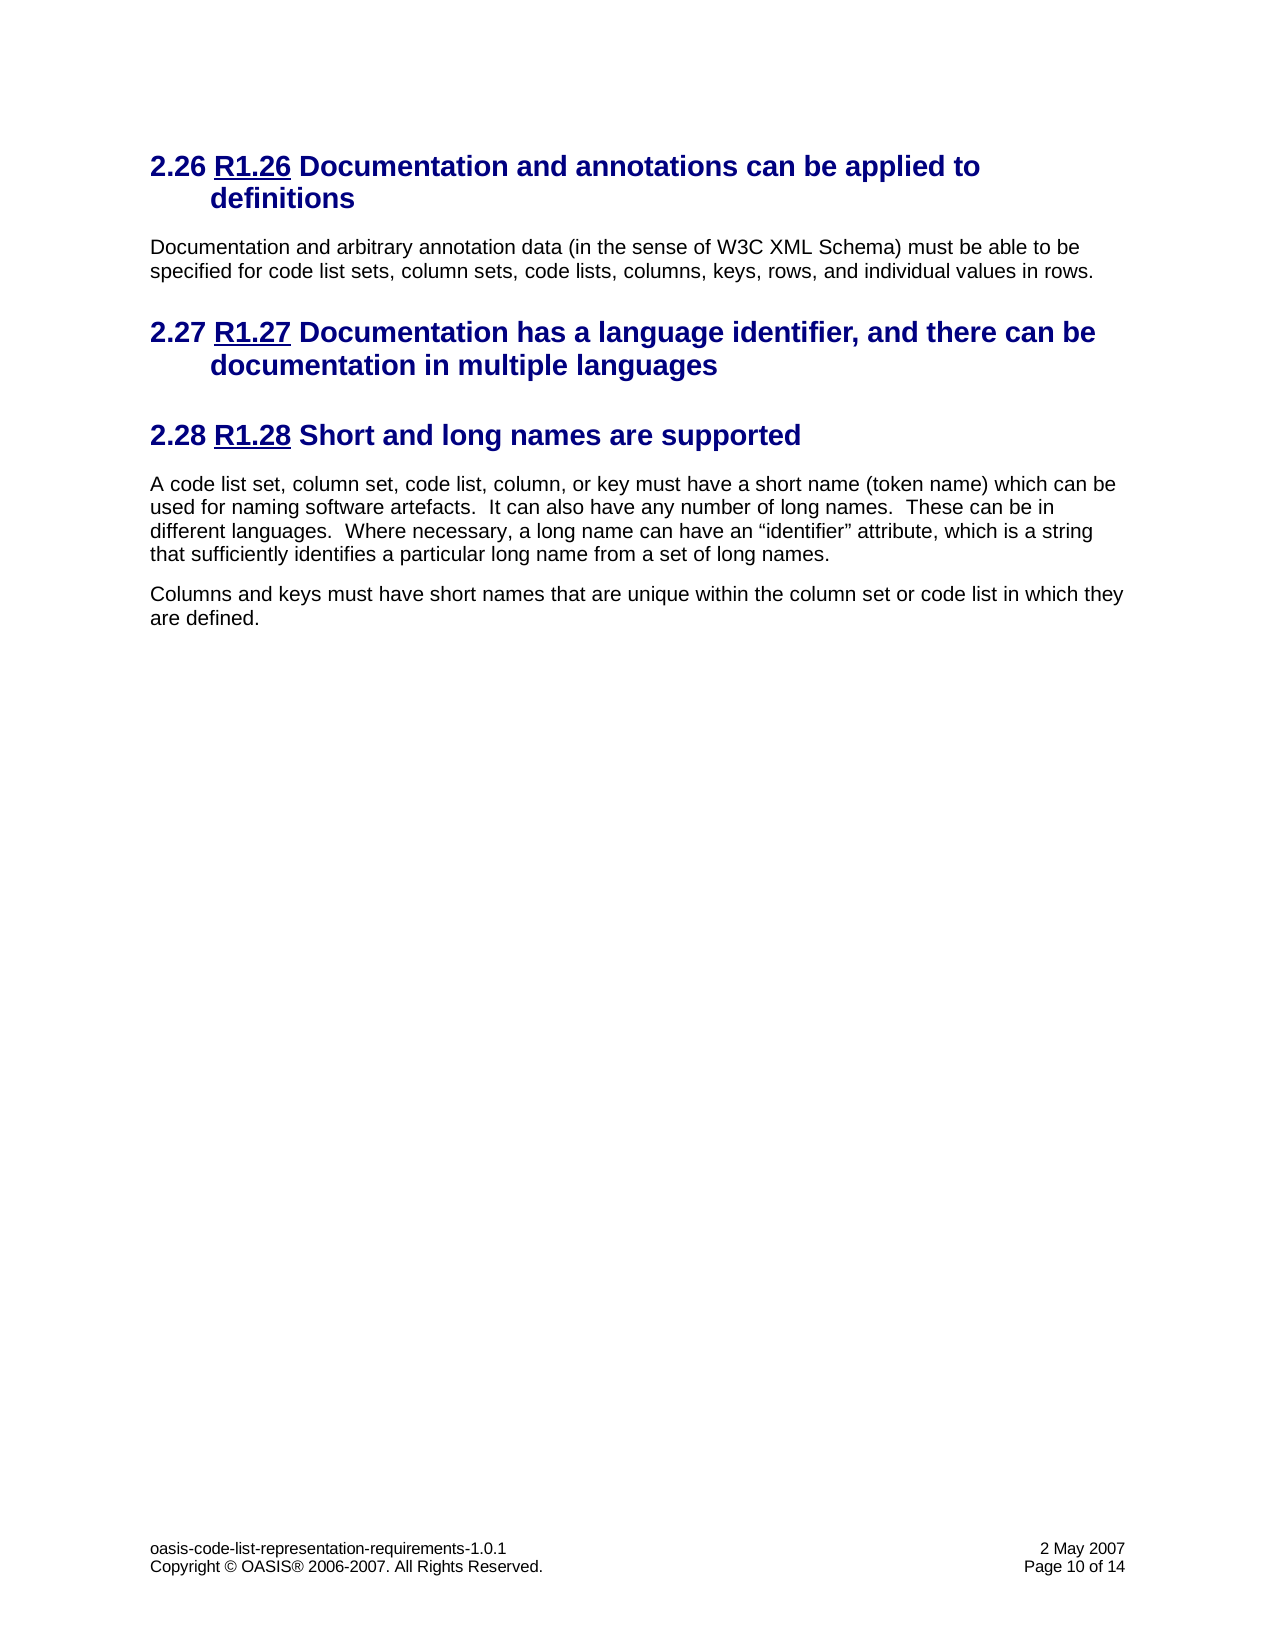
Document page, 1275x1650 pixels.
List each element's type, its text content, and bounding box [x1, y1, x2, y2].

subtitle R1.27 Documentation has a language identifier, and there can be documentation in multiple languages [150, 316, 1125, 381]
text Columns and keys must have short names that are unique within the column set or code list in which they are defined. [150, 583, 1125, 630]
subtitle R1.28 Short and long names are supported [150, 419, 1125, 451]
text Documentation and arbitrary annotation data (in the sense of W3C XML Schema) must be able to be specified for code list sets, column sets, code lists, columns, keys, rows, and individual values in rows. [150, 236, 1125, 283]
text A code list set, column set, code list, column, or key must have a short name (token name) which can be used for naming software artefacts. It can also have any number of long names. These can be in different languages. Where necessary, a long name can have an “identifier” attribute, which is a string that sufficiently identifies a particular long name from a set of long names. [150, 472, 1125, 566]
subtitle R1.26 Documentation and annotations can be applied to definitions [150, 150, 1125, 215]
